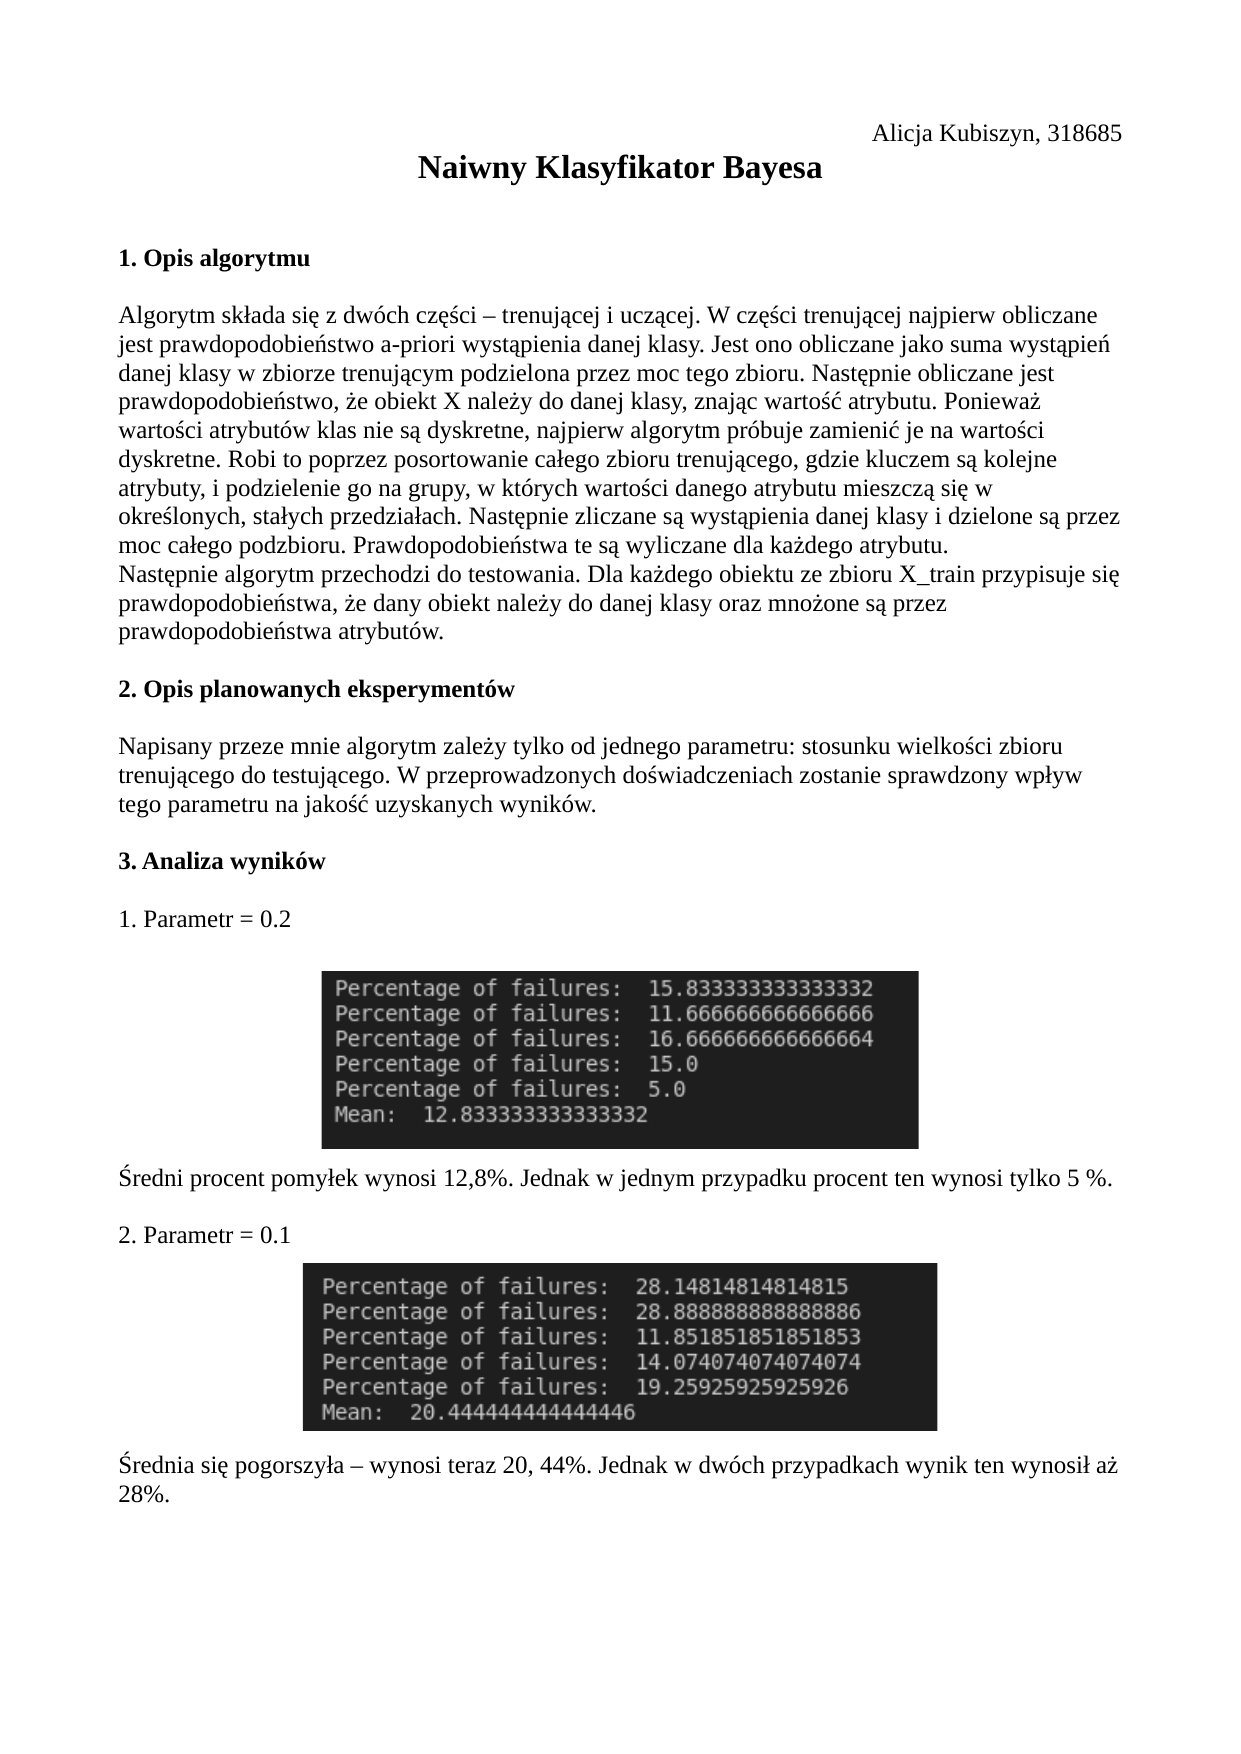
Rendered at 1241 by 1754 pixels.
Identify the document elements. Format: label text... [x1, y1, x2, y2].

picture [321, 971, 919, 1149]
text Alicja Kubiszyn, 318685 [118, 118, 1122, 147]
text Naiwny Klasyfikator Bayesa [118, 147, 1122, 185]
text Średni procent pomyłek wynosi 12,8%. Jednak w jednym przypadku procent ten wynosi tylko 5 %. [118, 1163, 1122, 1191]
text 3. Analiza wyników [118, 846, 1122, 875]
text 1. Opis algorytmu [118, 243, 1122, 271]
text Napisany przeze mnie algorytm zależy tylko od jednego parametru: stosunku wielkości zbioru trenującego do testującego. W przeprowadzonych doświadczeniach zostanie sprawdzony wpływ tego parametru na jakość uzyskanych wyników. [118, 731, 1122, 818]
text 1. Parametr = 0.2 [118, 904, 1122, 933]
text Algorytm składa się z dwóch części – trenującej i uczącej. W części trenującej najpierw obliczane jest prawdopodobieństwo a-priori wystąpienia danej klasy. Jest ono obliczane jako suma wystąpień danej klasy w zbiorze trenującym podzielona przez moc tego zbioru. Następnie obliczane jest prawdopodobieństwo, że obiekt X należy do danej klasy, znając wartość atrybutu. Ponieważ wartości atrybutów klas nie są dyskretne, najpierw algorytm próbuje zamienić je na wartości dyskretne. Robi to poprzez posortowanie całego zbioru trenującego, gdzie kluczem są kolejne atrybuty, i podzielenie go na grupy, w których wartości danego atrybutu mieszczą się w określonych, stałych przedziałach. Następnie zliczane są wystąpienia danej klasy i dzielone są przez moc całego podzbioru. Prawdopodobieństwa te są wyliczane dla każdego atrybutu. [118, 300, 1122, 559]
text Średnia się pogorszyła – wynosi teraz 20, 44%. Jednak w dwóch przypadkach wynik ten wynosił aż 28%. [118, 1450, 1122, 1508]
text 2. Parametr = 0.1 [118, 1220, 1122, 1249]
text Następnie algorytm przechodzi do testowania. Dla każdego obiektu ze zbioru X_train przypisuje się prawdopodobieństwa, że dany obiekt należy do danej klasy oraz mnożone są przez prawdopodobieństwa atrybutów. [118, 559, 1122, 645]
picture [302, 1263, 938, 1431]
text 2. Opis planowanych eksperymentów [118, 674, 1122, 703]
